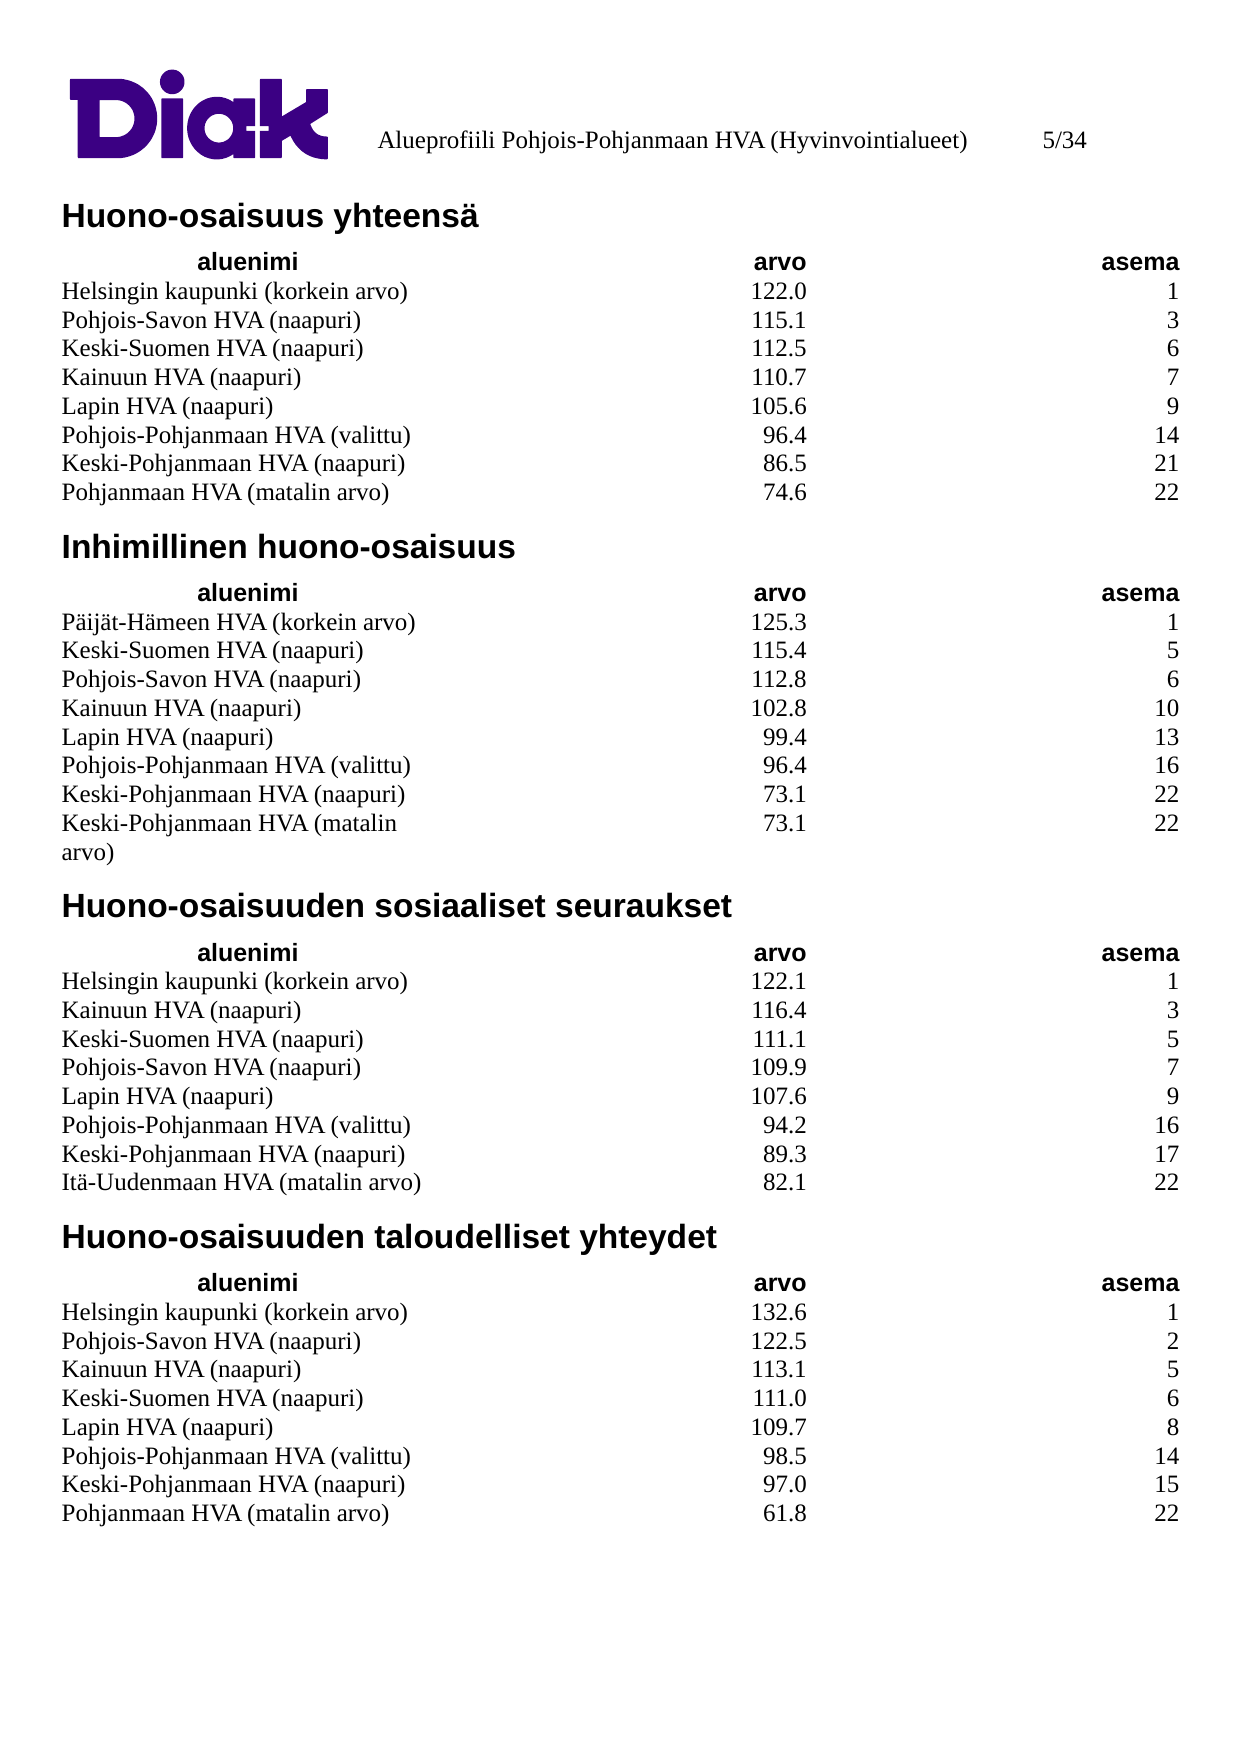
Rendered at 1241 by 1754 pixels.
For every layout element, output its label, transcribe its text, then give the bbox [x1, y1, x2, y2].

table_cell 14 [806, 420, 1179, 448]
table_cell Keski-Pohjanmaan HVA (naapuri) [61, 1470, 434, 1498]
table_cell 5 [806, 1355, 1179, 1383]
table_cell 6 [806, 664, 1179, 693]
table_cell Kainuun HVA (naapuri) [61, 362, 434, 391]
table_cell 16 [806, 751, 1179, 779]
table_cell 10 [806, 693, 1179, 722]
table_cell Itä-Uudenmaan HVA (matalin arvo) [61, 1168, 434, 1196]
table_cell 1 [806, 607, 1179, 636]
table_cell 3 [806, 995, 1179, 1024]
table_cell 112.5 [434, 334, 806, 362]
table_cell Kainuun HVA (naapuri) [61, 693, 434, 722]
table_cell 86.5 [434, 449, 806, 477]
table_cell 110.7 [434, 362, 806, 391]
table_cell 22 [806, 477, 1179, 506]
table_header aluenimi [61, 247, 434, 276]
table_cell 99.4 [434, 722, 806, 751]
table_cell 102.8 [434, 693, 806, 722]
table_cell 122.1 [434, 966, 806, 995]
table_cell 1 [806, 1297, 1179, 1326]
table_cell 2 [806, 1326, 1179, 1354]
table_cell Päijät-Hämeen HVA (korkein arvo) [61, 607, 434, 636]
table_cell Pohjois-Savon HVA (naapuri) [61, 305, 434, 333]
table_cell Keski-Pohjanmaan HVA (naapuri) [61, 779, 434, 808]
table_header asema [806, 247, 1179, 276]
table_cell Pohjois-Pohjanmaan HVA (valittu) [61, 420, 434, 448]
table_header arvo [434, 247, 806, 276]
table_cell Pohjois-Pohjanmaan HVA (valittu) [61, 1110, 434, 1139]
table_cell 3 [806, 305, 1179, 333]
table_cell 82.1 [434, 1168, 806, 1196]
table_cell 105.6 [434, 391, 806, 420]
table_cell 22 [806, 1168, 1179, 1196]
table_header asema [806, 578, 1179, 607]
table_cell 21 [806, 449, 1179, 477]
table_cell Pohjanmaan HVA (matalin arvo) [61, 1498, 434, 1527]
table_cell 111.0 [434, 1383, 806, 1412]
subtitle Huono-osaisuuden sosiaaliset seuraukset [61, 886, 1179, 925]
table_cell 8 [806, 1412, 1179, 1441]
table_cell 16 [806, 1110, 1179, 1139]
table_cell 7 [806, 362, 1179, 391]
table_cell 22 [806, 779, 1179, 808]
table_cell 96.4 [434, 751, 806, 779]
table_cell 22 [806, 1498, 1179, 1527]
table_cell 6 [806, 334, 1179, 362]
table_cell Lapin HVA (naapuri) [61, 722, 434, 751]
table_cell Keski-Pohjanmaan HVA (matalin arvo) [61, 808, 434, 866]
table_cell 113.1 [434, 1355, 806, 1383]
table_cell 5 [806, 1024, 1179, 1052]
table_cell 96.4 [434, 420, 806, 448]
table_cell Lapin HVA (naapuri) [61, 1081, 434, 1110]
table_header aluenimi [61, 578, 434, 607]
table_cell 115.4 [434, 636, 806, 664]
table_cell Kainuun HVA (naapuri) [61, 1355, 434, 1383]
table_cell 1 [806, 276, 1179, 305]
table_cell 74.6 [434, 477, 806, 506]
table_cell 107.6 [434, 1081, 806, 1110]
table_cell 132.6 [434, 1297, 806, 1326]
table_cell 22 [806, 808, 1179, 866]
table_header arvo [434, 938, 806, 966]
table_cell Pohjois-Savon HVA (naapuri) [61, 664, 434, 693]
table_cell Pohjois-Savon HVA (naapuri) [61, 1326, 434, 1354]
table_cell Keski-Suomen HVA (naapuri) [61, 1383, 434, 1412]
table_cell Helsingin kaupunki (korkein arvo) [61, 1297, 434, 1326]
table_cell 109.7 [434, 1412, 806, 1441]
table_cell 9 [806, 1081, 1179, 1110]
subtitle Huono-osaisuus yhteensä [61, 196, 1179, 235]
table_cell Pohjois-Savon HVA (naapuri) [61, 1053, 434, 1081]
table_cell Lapin HVA (naapuri) [61, 391, 434, 420]
table_cell 13 [806, 722, 1179, 751]
table_cell Helsingin kaupunki (korkein arvo) [61, 966, 434, 995]
table_cell Pohjanmaan HVA (matalin arvo) [61, 477, 434, 506]
table_cell 6 [806, 1383, 1179, 1412]
table_cell 122.0 [434, 276, 806, 305]
table_cell 98.5 [434, 1441, 806, 1469]
table_cell Keski-Suomen HVA (naapuri) [61, 636, 434, 664]
table_cell 5 [806, 636, 1179, 664]
table_cell Keski-Suomen HVA (naapuri) [61, 334, 434, 362]
table_cell 17 [806, 1139, 1179, 1167]
table_cell 94.2 [434, 1110, 806, 1139]
table_cell 112.8 [434, 664, 806, 693]
table_header aluenimi [61, 1268, 434, 1297]
table_cell 14 [806, 1441, 1179, 1469]
table_cell 73.1 [434, 779, 806, 808]
table_cell Keski-Suomen HVA (naapuri) [61, 1024, 434, 1052]
subtitle Huono-osaisuuden taloudelliset yhteydet [61, 1217, 1179, 1256]
table_cell 116.4 [434, 995, 806, 1024]
table_cell Pohjois-Pohjanmaan HVA (valittu) [61, 1441, 434, 1469]
table_header asema [806, 1268, 1179, 1297]
table_cell Helsingin kaupunki (korkein arvo) [61, 276, 434, 305]
table_cell 15 [806, 1470, 1179, 1498]
table_cell 61.8 [434, 1498, 806, 1527]
table_cell 1 [806, 966, 1179, 995]
table_cell 115.1 [434, 305, 806, 333]
table_cell 122.5 [434, 1326, 806, 1354]
table_cell Lapin HVA (naapuri) [61, 1412, 434, 1441]
table_cell 7 [806, 1053, 1179, 1081]
table_cell Keski-Pohjanmaan HVA (naapuri) [61, 1139, 434, 1167]
table_cell 89.3 [434, 1139, 806, 1167]
table_cell 111.1 [434, 1024, 806, 1052]
table_header aluenimi [61, 938, 434, 966]
table_cell 125.3 [434, 607, 806, 636]
table_cell 97.0 [434, 1470, 806, 1498]
table_cell 109.9 [434, 1053, 806, 1081]
table_cell 73.1 [434, 808, 806, 866]
table_cell Kainuun HVA (naapuri) [61, 995, 434, 1024]
table_cell Keski-Pohjanmaan HVA (naapuri) [61, 449, 434, 477]
table_header arvo [434, 578, 806, 607]
table_cell Pohjois-Pohjanmaan HVA (valittu) [61, 751, 434, 779]
table_cell 9 [806, 391, 1179, 420]
subtitle Inhimillinen huono-osaisuus [61, 527, 1179, 566]
table_header asema [806, 938, 1179, 966]
table_header arvo [434, 1268, 806, 1297]
